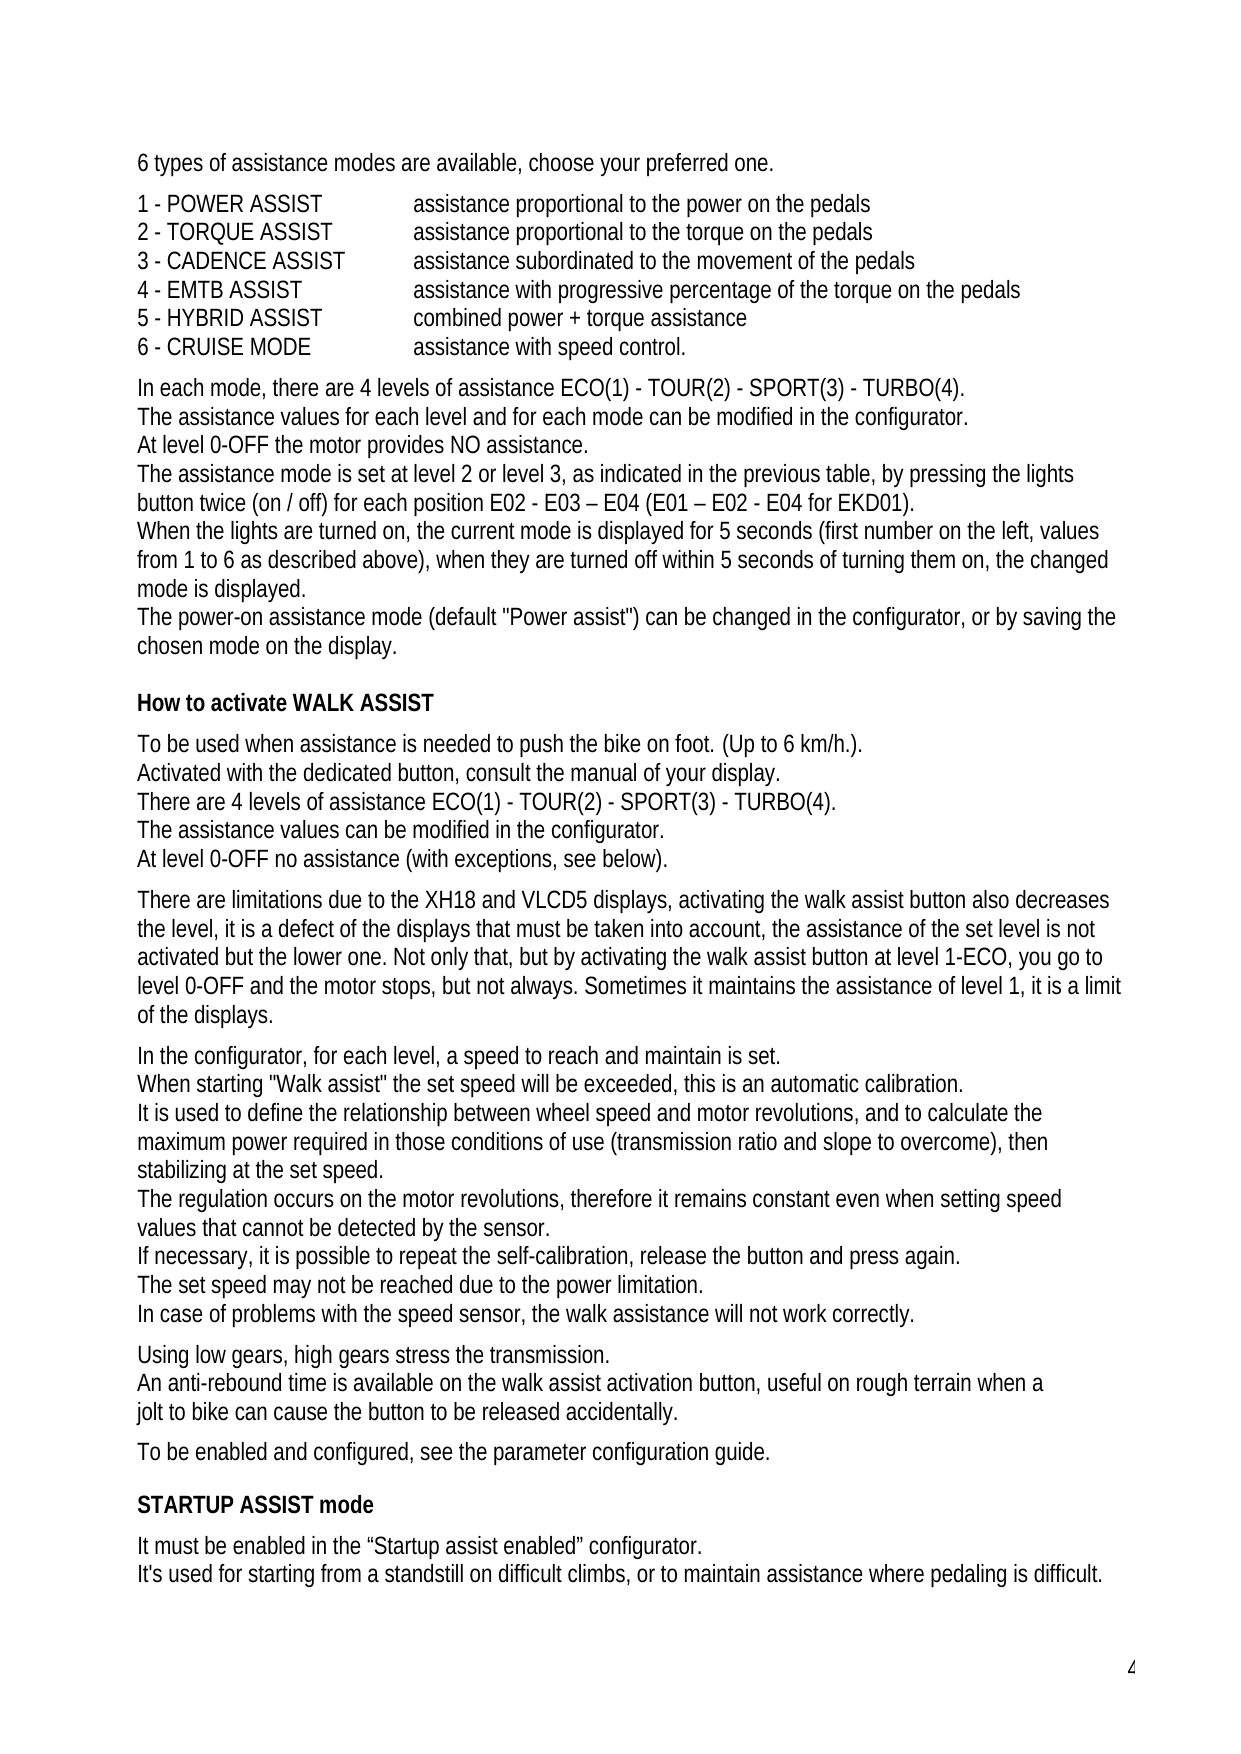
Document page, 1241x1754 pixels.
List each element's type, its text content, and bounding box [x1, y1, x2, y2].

text The assistance values for each level and for each mode can be modified in the configurator. [137, 402, 1125, 430]
text When starting "Walk assist" the set speed will be exceeded, this is an automatic calibration. [137, 1069, 1125, 1098]
text The assistance values can be modified in the configurator. [137, 815, 1125, 844]
text If necessary, it is possible to repeat the self-calibration, release the button and press again. [137, 1241, 1125, 1270]
text It's used for starting from a standstill on difficult climbs, or to maintain assistance where pedaling is difficult. [137, 1559, 1125, 1588]
text Activated with the dedicated button, consult the manual of your display. [137, 758, 1125, 787]
text jolt to bike can cause the button to be released accidentally. [137, 1397, 1125, 1426]
text 1 - POWER ASSIST assistance proportional to the power on the pedals [137, 189, 1125, 217]
text In case of problems with the speed sensor, the walk assistance will not work correctly. [137, 1298, 1125, 1327]
text STARTUP ASSIST mode [137, 1490, 1125, 1518]
text 6 types of assistance modes are available, choose your preferred one. [137, 148, 1125, 176]
text The assistance mode is set at level 2 or level 3, as indicated in the previous table, by pressing the lights button twice (on / off) for each position E02 - E03 – E04 (E01 – E02 - E04 for EKD01). [137, 459, 1125, 516]
text Using low gears, high gears stress the transmission. [137, 1340, 1125, 1368]
text The power-on assistance mode (default "Power assist") can be changed in the configurator, or by saving the chosen mode on the display. [137, 602, 1125, 659]
text It is used to define the relationship between wheel speed and motor revolutions, and to calculate the maximum power required in those conditions of use (transmission ratio and slope to overcome), then stabilizing at the set speed. [137, 1098, 1125, 1184]
text How to activate WALK ASSIST [137, 688, 1125, 717]
text 2 - TORQUE ASSIST assistance proportional to the torque on the pedals [137, 217, 1125, 246]
text When the lights are turned on, the current mode is displayed for 5 seconds (first number on the left, values ​​from 1 to 6 as described above), when they are turned off within 5 seconds of turning them on, the changed mode is displayed. [137, 516, 1125, 602]
text The regulation occurs on the motor revolutions, therefore it remains constant even when setting speed values ​​that cannot be detected by the sensor. [137, 1184, 1125, 1241]
text To be enabled and configured, see the parameter configuration guide. [137, 1437, 1125, 1466]
text 6 - CRUISE MODE assistance with speed control. [137, 332, 1125, 361]
text In each mode, there are 4 levels of assistance ECO(1) - TOUR(2) - SPORT(3) - TURBO(4). [137, 373, 1125, 402]
text There are 4 levels of assistance ECO(1) - TOUR(2) - SPORT(3) - TURBO(4). [137, 787, 1125, 815]
text 3 - CADENCE ASSIST assistance subordinated to the movement of the pedals [137, 246, 1125, 275]
text In the configurator, for each level, a speed to reach and maintain is set. [137, 1041, 1125, 1069]
text The set speed may not be reached due to the power limitation. [137, 1270, 1125, 1298]
text At level 0-OFF no assistance (with exceptions, see below). [137, 844, 1125, 873]
text There are limitations due to the XH18 and VLCD5 displays, activating the walk assist button also decreases the level, it is a defect of the displays that must be taken into account, the assistance of the set level is not activated but the lower one. Not only that, but by activating the walk assist button at level 1-ECO, you go to level 0-OFF and the motor stops, but not always. Sometimes it maintains the assistance of level 1, it is a limit of the displays. [137, 885, 1125, 1028]
text 5 - HYBRID ASSIST combined power + torque assistance [137, 303, 1125, 332]
text To be used when assistance is needed to push the bike on foot. (Up to 6 km/h.). [137, 729, 1125, 758]
text It must be enabled in the “Startup assist enabled” configurator. [137, 1531, 1125, 1559]
text An anti-rebound time is available on the walk assist activation button, useful on rough terrain when a [137, 1368, 1125, 1397]
text At level 0-OFF the motor provides NO assistance. [137, 430, 1125, 459]
text 4 - EMTB ASSIST assistance with progressive percentage of the torque on the pedals [137, 275, 1125, 303]
